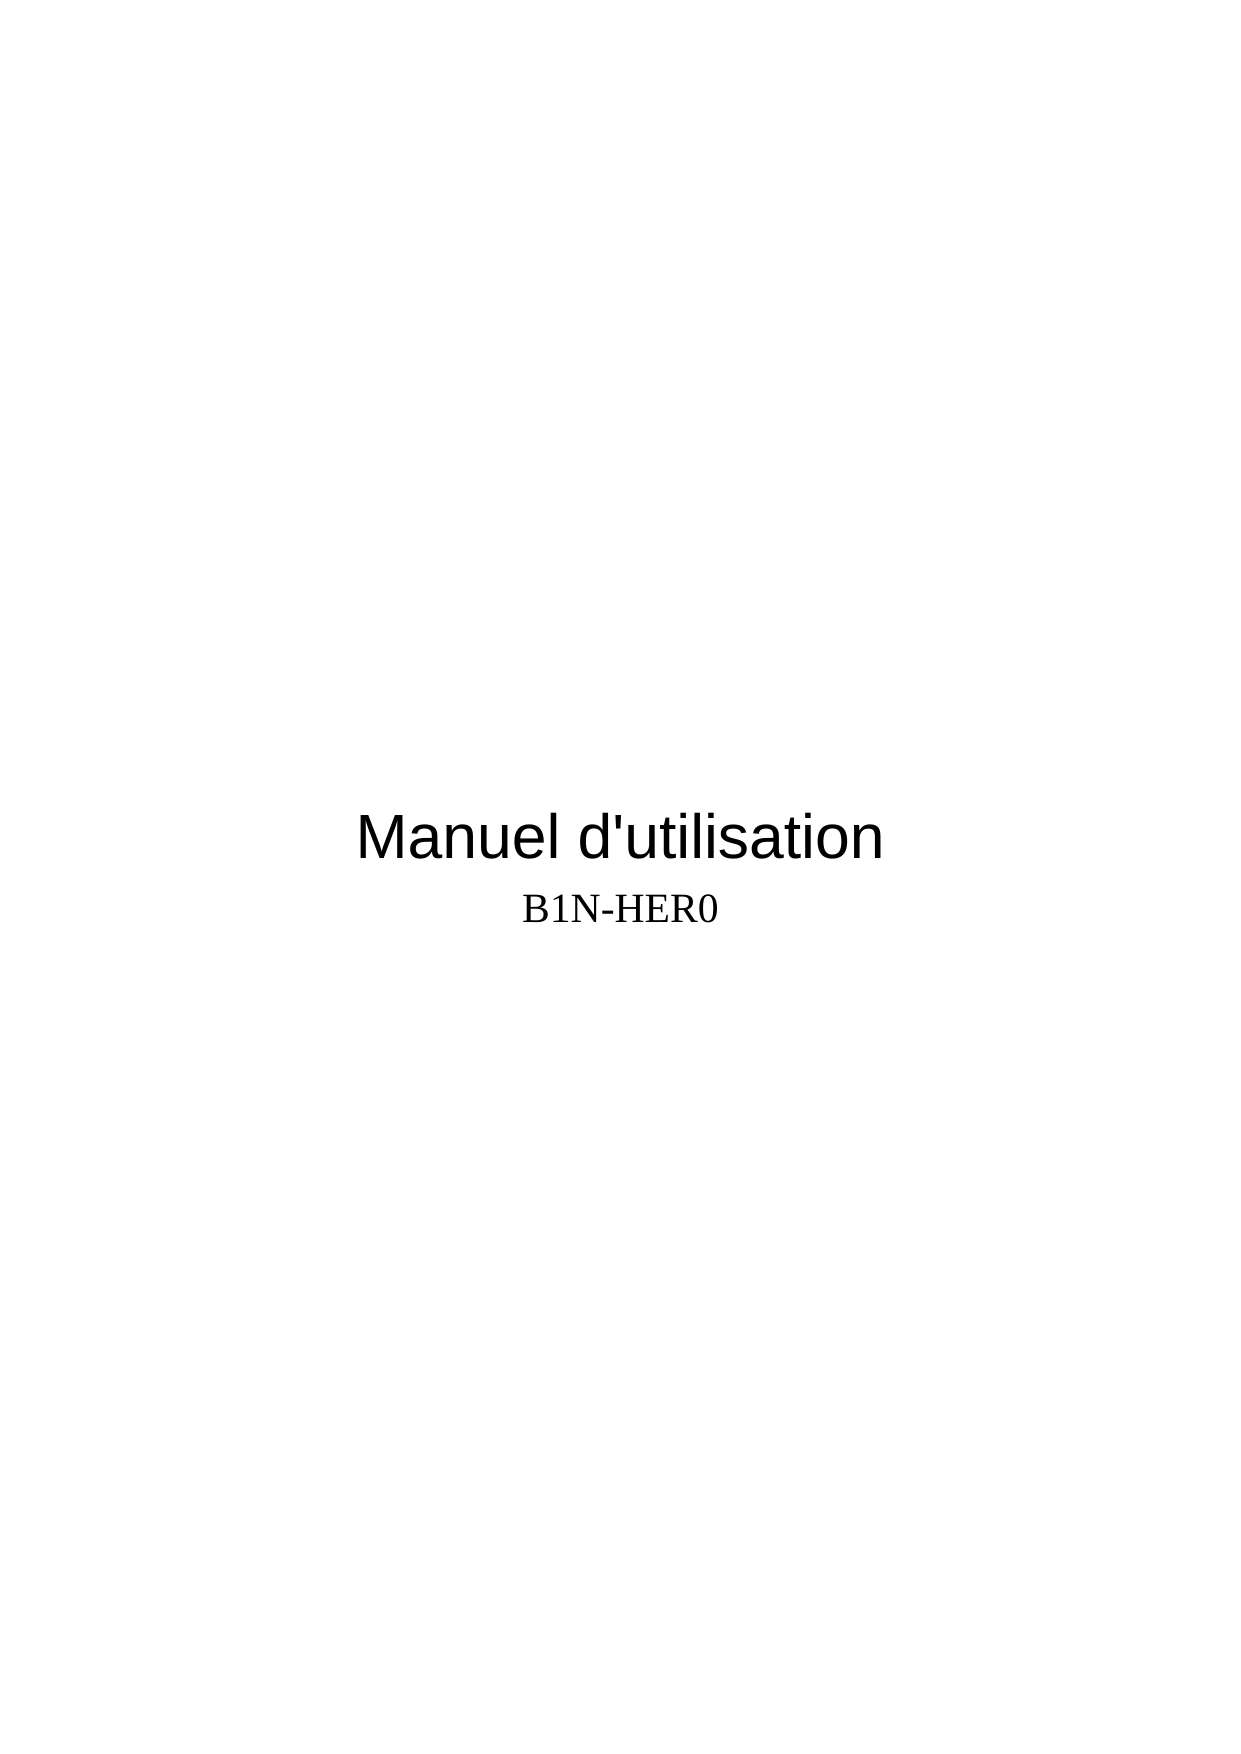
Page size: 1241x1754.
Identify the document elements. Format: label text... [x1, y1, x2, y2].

subtitle Manuel d'utilisation [118, 799, 1122, 871]
text B1N-HER0 [118, 884, 1122, 932]
